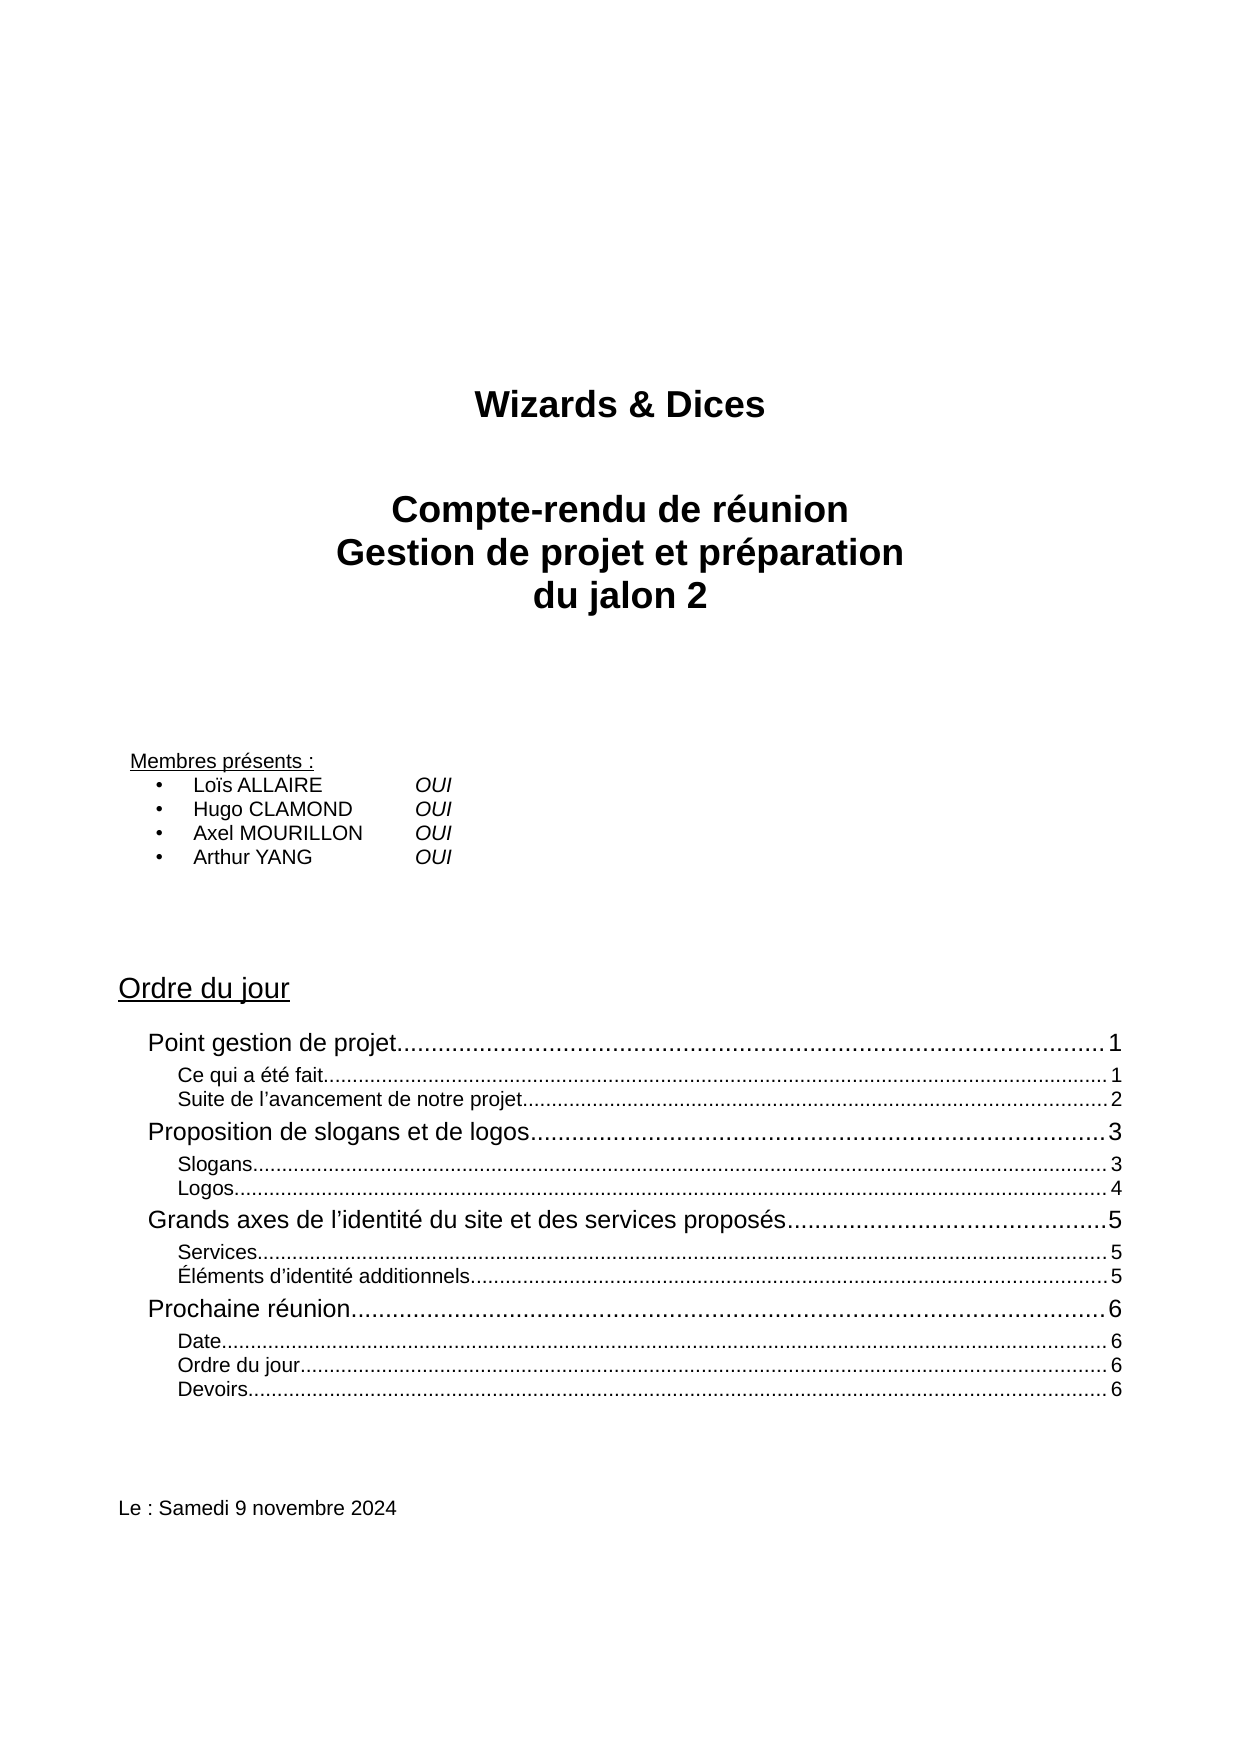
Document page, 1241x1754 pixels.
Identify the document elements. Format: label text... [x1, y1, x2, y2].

text Date 6 [177, 1328, 1122, 1352]
text Services 5 [177, 1240, 1122, 1264]
text Point gestion de projet 1 [148, 1028, 1122, 1057]
text Ce qui a été fait 1 [177, 1063, 1122, 1087]
text Membres présents : [118, 749, 1122, 773]
text Grands axes de l’identité du site et des services proposés 5 [148, 1205, 1122, 1234]
text Prochaine réunion 6 [148, 1294, 1122, 1322]
text Le : Samedi 9 novembre 2024 [118, 1496, 1122, 1520]
text Ordre du jour 6 [177, 1352, 1122, 1376]
list Axel MOURILLON OUI [156, 821, 1122, 845]
list Arthur YANG OUI [156, 845, 1122, 869]
text Éléments d’identité additionnels 5 [177, 1264, 1122, 1288]
text Suite de l’avancement de notre projet 2 [177, 1087, 1122, 1111]
text Slogans 3 [177, 1151, 1122, 1175]
title Wizards & Dices [118, 383, 1122, 426]
text Proposition de slogans et de logos 3 [148, 1117, 1122, 1145]
subtitle Ordre du jour [118, 971, 1122, 1004]
list Loïs ALLAIRE OUI [156, 773, 1122, 797]
text Devoirs 6 [177, 1376, 1122, 1400]
title Compte-rendu de réunion Gestion de projet et préparation du jalon 2 [118, 487, 1122, 617]
list Hugo CLAMOND OUI [156, 797, 1122, 821]
text Logos 4 [177, 1175, 1122, 1199]
